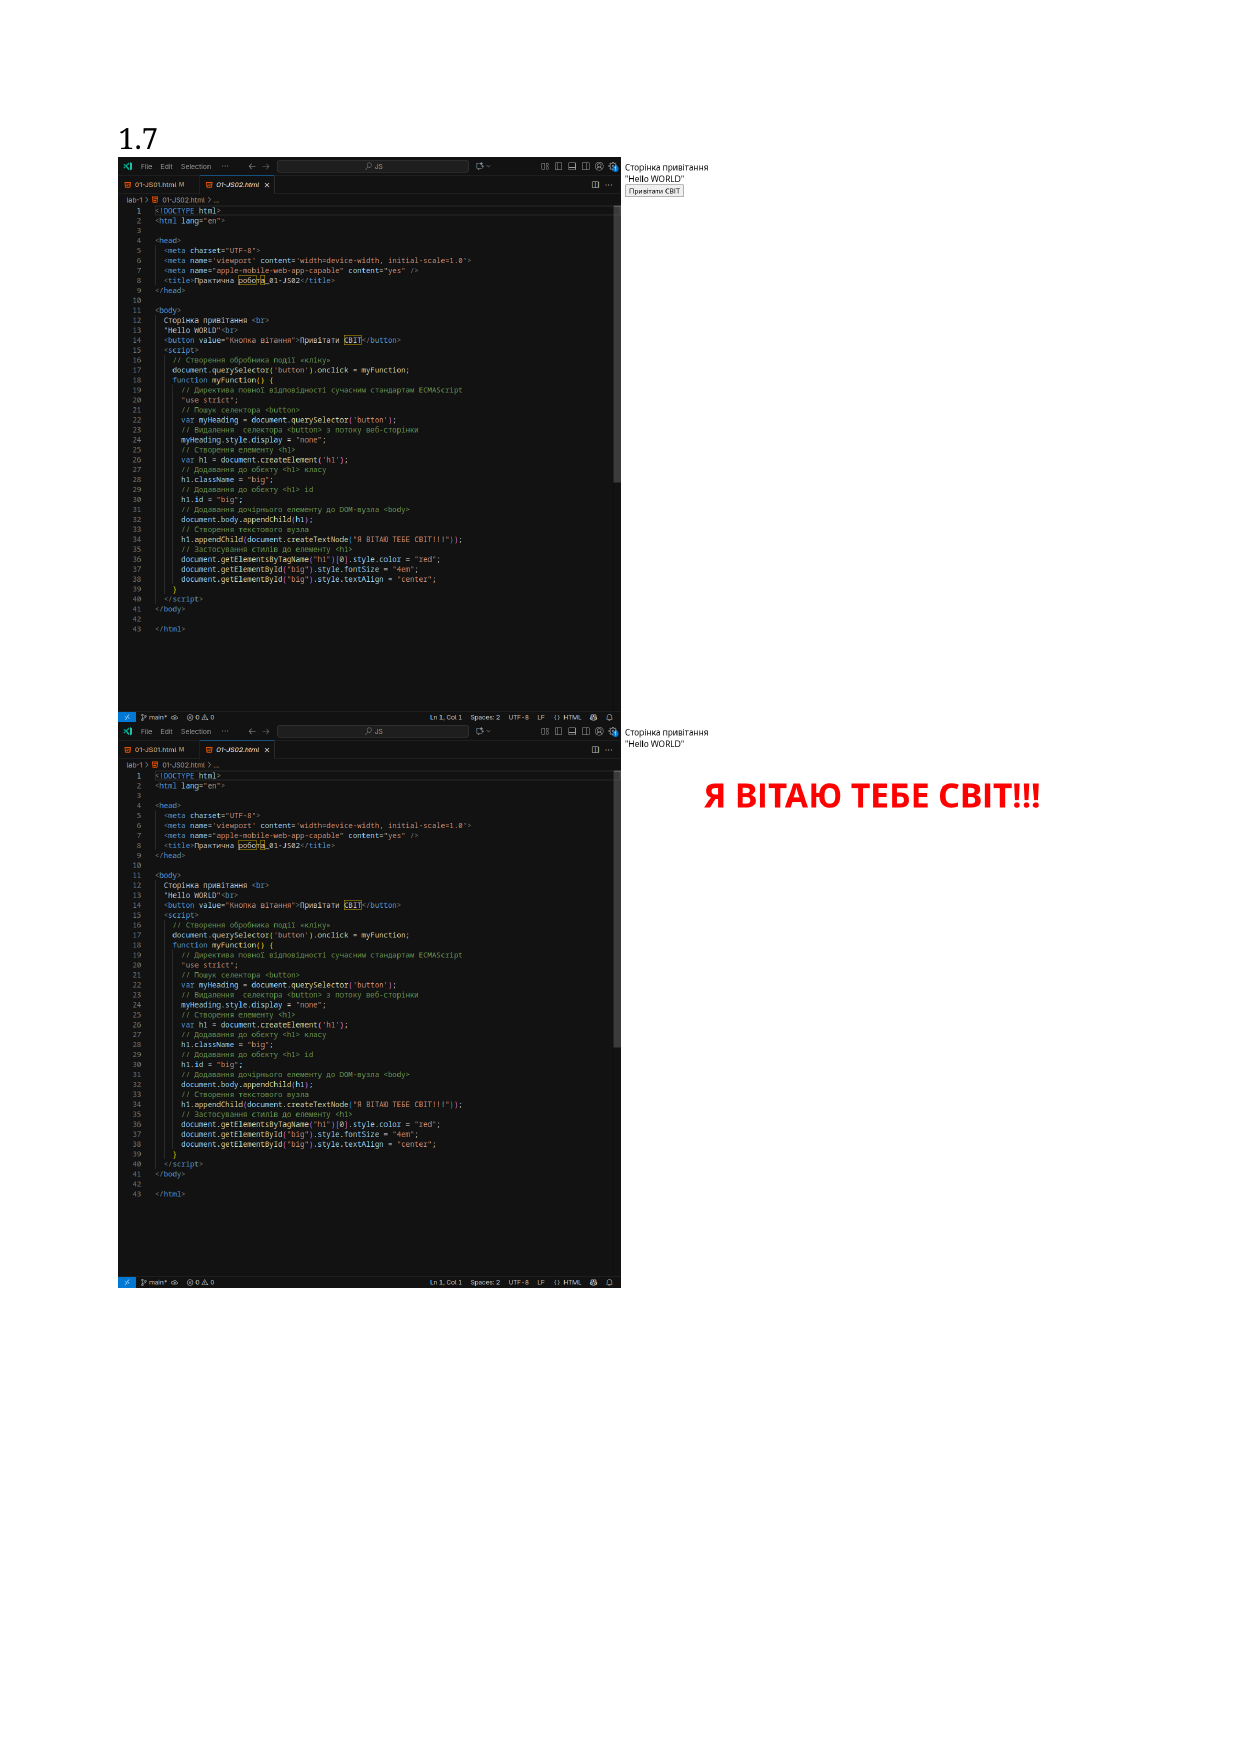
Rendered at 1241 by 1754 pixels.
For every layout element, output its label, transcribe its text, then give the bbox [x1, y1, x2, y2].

picture [118, 157, 1123, 1288]
text 1.7 [118, 118, 1122, 157]
